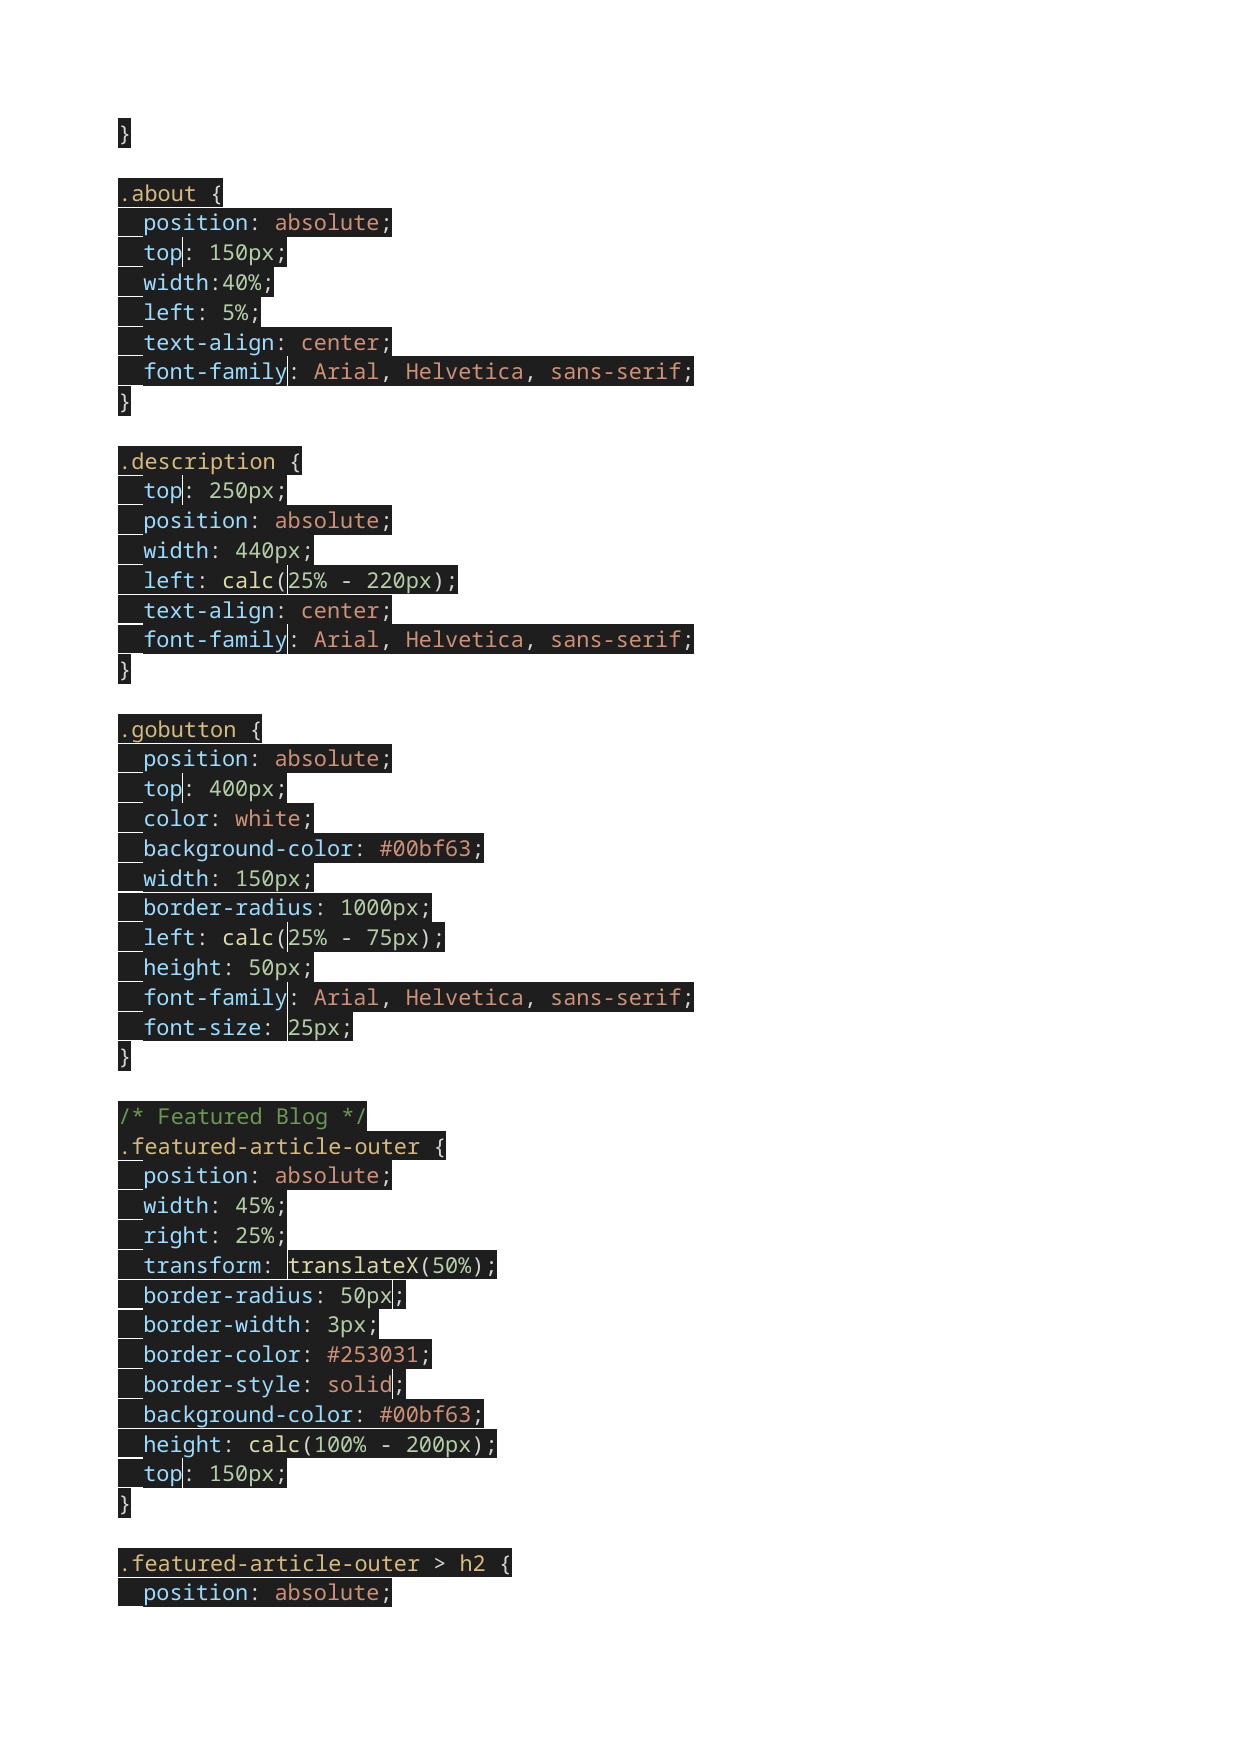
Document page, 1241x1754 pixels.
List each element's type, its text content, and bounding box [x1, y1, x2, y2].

text /* Featured Blog */ [118, 1101, 1122, 1131]
text height: calc(100% - 200px); [118, 1428, 1122, 1458]
text left: 5%; [118, 297, 1122, 327]
text height: 50px; [118, 952, 1122, 982]
text border-style: solid; [118, 1369, 1122, 1399]
text border-radius: 1000px; [118, 892, 1122, 922]
text background-color: #00bf63; [118, 1399, 1122, 1428]
text position: absolute; [118, 505, 1122, 535]
text width:40%; [118, 267, 1122, 297]
text border-radius: 50px; [118, 1279, 1122, 1309]
text position: absolute; [118, 207, 1122, 237]
text .about { [118, 178, 1122, 207]
text font-size: 25px; [118, 1012, 1122, 1041]
text top: 150px; [118, 237, 1122, 267]
text font-family: Arial, Helvetica, sans-serif; [118, 624, 1122, 654]
text right: 25%; [118, 1220, 1122, 1250]
text transform: translateX(50%); [118, 1250, 1122, 1279]
text width: 150px; [118, 863, 1122, 892]
text top: 250px; [118, 475, 1122, 505]
text top: 150px; [118, 1458, 1122, 1488]
text } [118, 1488, 1122, 1518]
text width: 440px; [118, 535, 1122, 565]
text background-color: #00bf63; [118, 833, 1122, 863]
text .featured-article-outer { [118, 1131, 1122, 1160]
text font-family: Arial, Helvetica, sans-serif; [118, 982, 1122, 1012]
text text-align: center; [118, 327, 1122, 356]
text .featured-article-outer > h2 { [118, 1548, 1122, 1577]
text text-align: center; [118, 594, 1122, 624]
text width: 45%; [118, 1190, 1122, 1220]
text } [118, 1041, 1122, 1071]
text .description { [118, 446, 1122, 475]
text } [118, 654, 1122, 684]
text left: calc(25% - 75px); [118, 922, 1122, 952]
text left: calc(25% - 220px); [118, 565, 1122, 594]
text border-color: #253031; [118, 1339, 1122, 1369]
text .gobutton { [118, 714, 1122, 743]
text position: absolute; [118, 1577, 1122, 1607]
text font-family: Arial, Helvetica, sans-serif; [118, 356, 1122, 386]
text } [118, 118, 1122, 148]
text position: absolute; [118, 1160, 1122, 1190]
text position: absolute; [118, 743, 1122, 773]
text top: 400px; [118, 773, 1122, 803]
text border-width: 3px; [118, 1309, 1122, 1339]
text } [118, 386, 1122, 416]
text color: white; [118, 803, 1122, 833]
